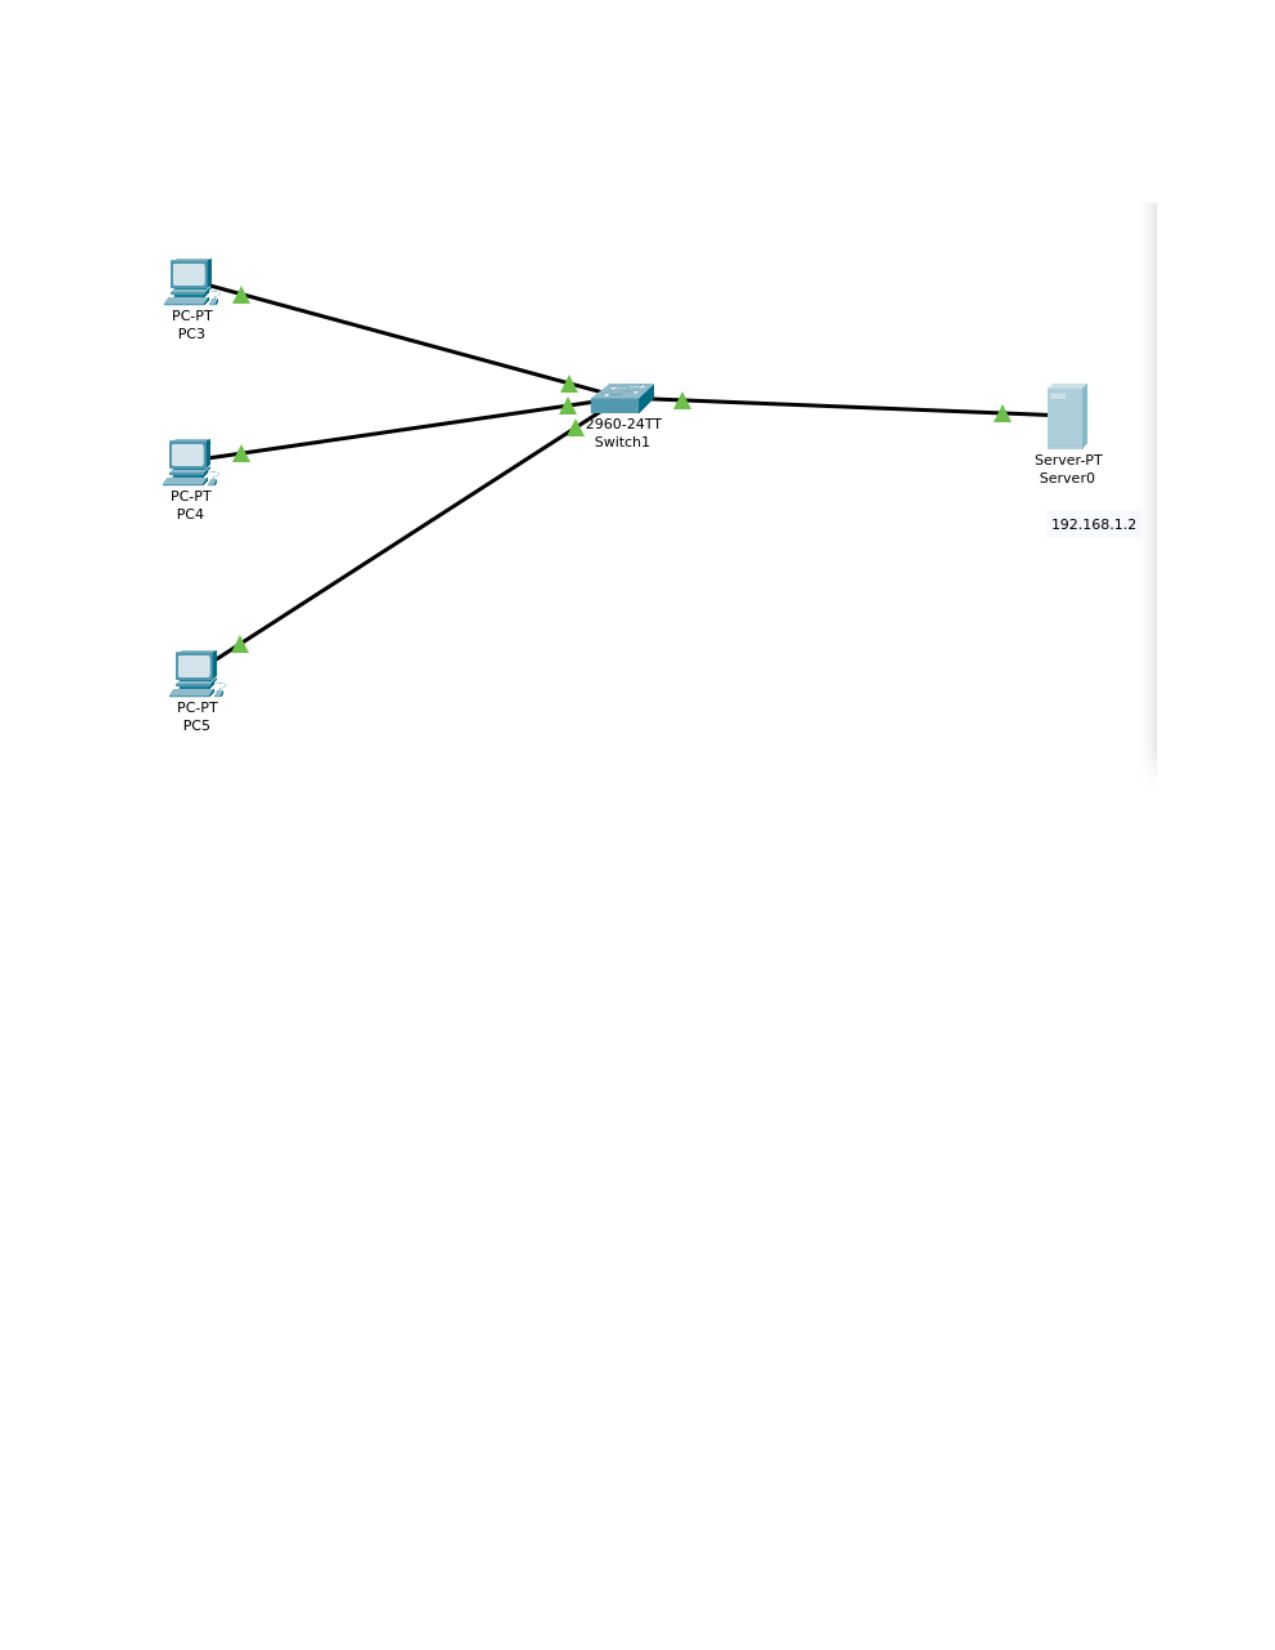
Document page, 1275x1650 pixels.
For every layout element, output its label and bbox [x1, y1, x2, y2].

picture [118, 203, 1157, 809]
